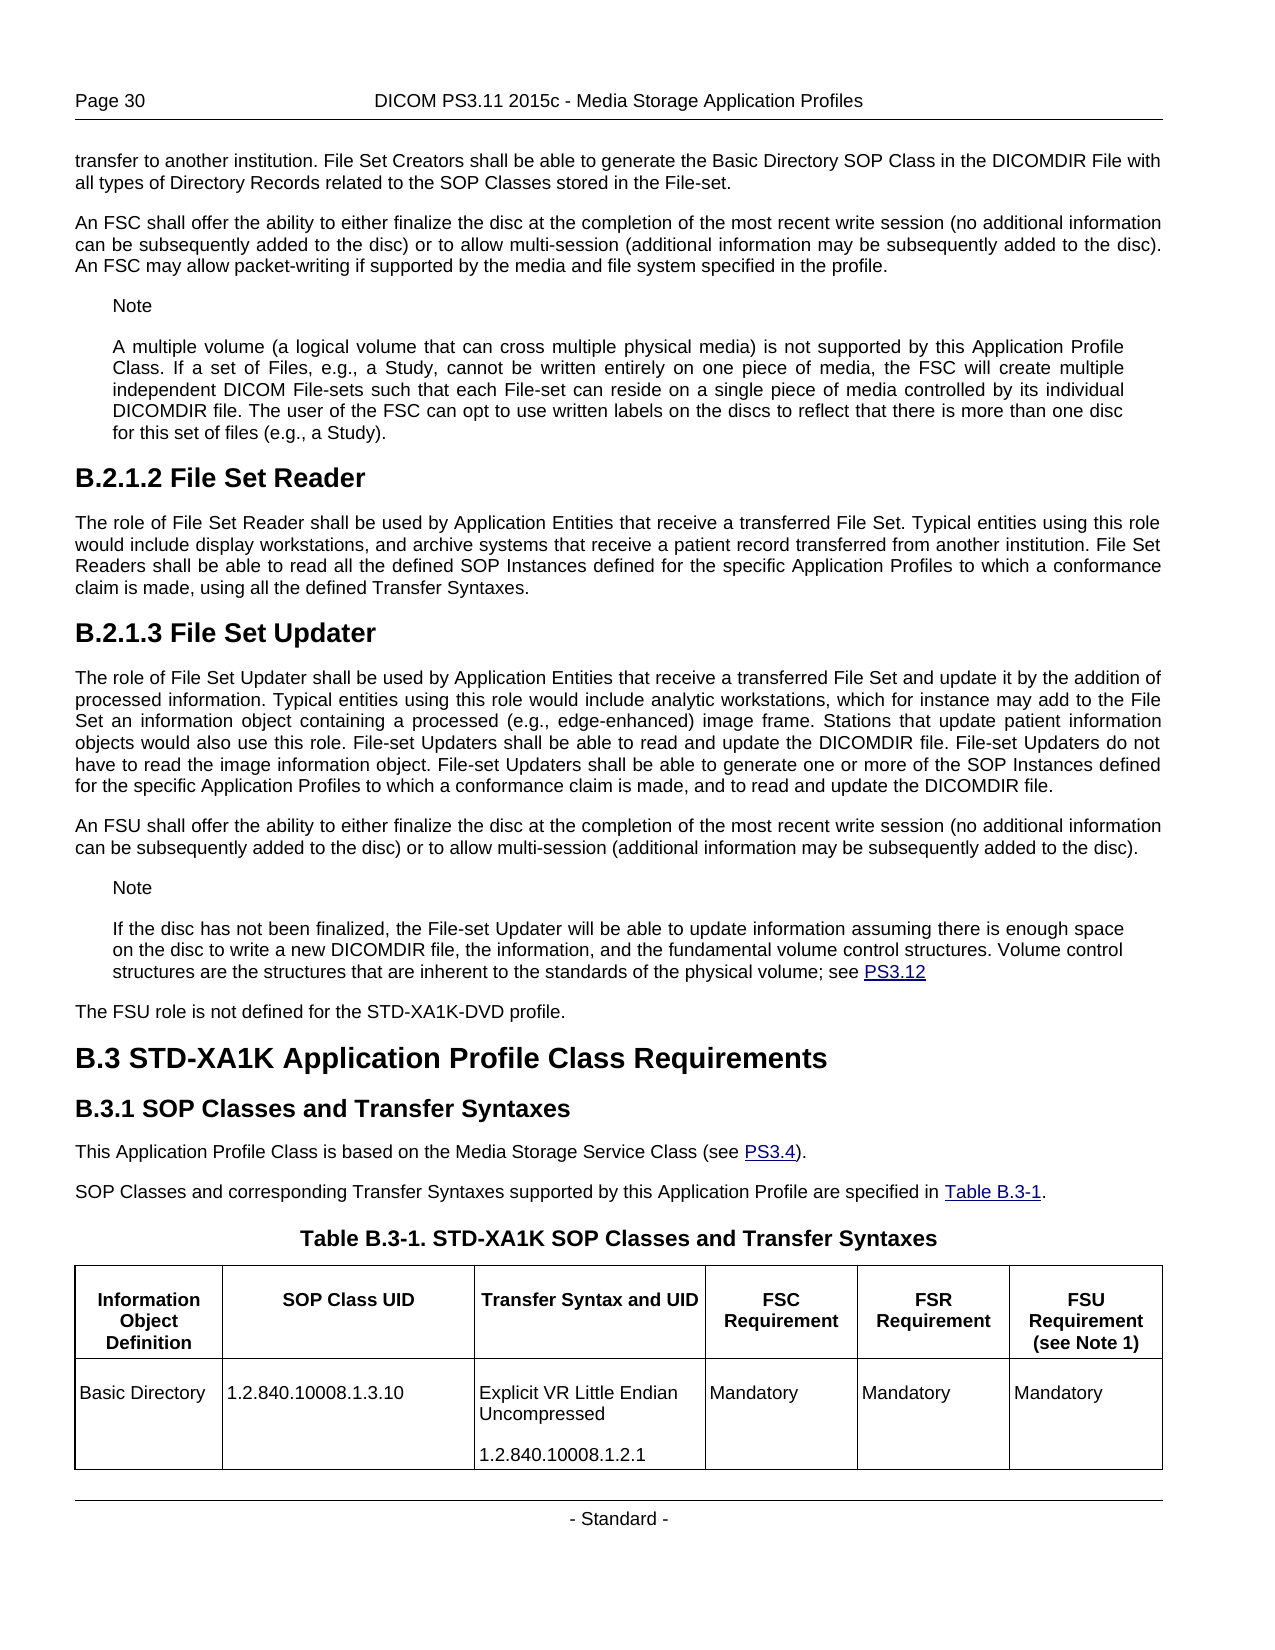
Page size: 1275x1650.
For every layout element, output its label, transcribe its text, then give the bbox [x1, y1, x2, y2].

text B.2.1.2 File Set Reader [75, 462, 1162, 493]
table_cell Explicit VR Little Endian Uncompressed 1.2.840.10008.1.2.1 [475, 1359, 705, 1469]
text transfer to another institution. File Set Creators shall be able to generate the Basic Directory SOP Class in the DICOMDIR File with all types of Directory Records related to the SOP Classes stored in the File-set. [75, 150, 1162, 193]
table_header FSR Requirement [858, 1266, 1009, 1358]
text The role of File Set Updater shall be used by Application Entities that receive a transferred File Set and update it by the addition of processed information. Typical entities using this role would include analytic workstations, which for instance may add to the File Set an information object containing a processed (e.g., edge-enhanced) image frame. Stations that update patient information objects would also use this role. File-set Updaters shall be able to read and update the DICOMDIR file. File-set Updaters do not have to read the image information object. File-set Updaters shall be able to generate one or more of the SOP Instances defined for the specific Application Profiles to which a conformance claim is made, and to read and update the DICOMDIR file. [75, 667, 1162, 797]
text B.2.1.3 File Set Updater [75, 617, 1162, 648]
text Note [112, 877, 1125, 899]
text An FSU shall offer the ability to either finalize the disc at the completion of the most recent write session (no additional information can be subsequently added to the disc) or to allow multi-session (additional information may be subsequently added to the disc). [75, 815, 1162, 858]
text A multiple volume (a logical volume that can cross multiple physical media) is not supported by this Application Profile Class. If a set of Files, e.g., a Study, cannot be written entirely on one piece of media, the FSC will create multiple independent DICOM File-sets such that each File-set can reside on a single piece of media controlled by its individual DICOMDIR file. The user of the FSC can opt to use written labels on the discs to reflect that there is more than one disc for this set of files (e.g., a Study). [112, 336, 1125, 443]
text An FSC shall offer the ability to either finalize the disc at the completion of the most recent write session (no additional information can be subsequently added to the disc) or to allow multi-session (additional information may be subsequently added to the disc). An FSC may allow packet-writing if supported by the media and file system specified in the profile. [75, 212, 1162, 277]
table_header FSC Requirement [706, 1266, 857, 1358]
table_cell Basic Directory [76, 1359, 222, 1469]
text SOP Classes and corresponding Transfer Syntaxes supported by this Application Profile are specified in Table B.3-1. [75, 1181, 1162, 1203]
table_cell Mandatory [858, 1359, 1009, 1469]
text B.3 STD-XA1K Application Profile Class Requirements [75, 1041, 1162, 1075]
text The role of File Set Reader shall be used by Application Entities that receive a transferred File Set. Typical entities using this role would include display workstations, and archive systems that receive a patient record transferred from another institution. File Set Readers shall be able to read all the defined SOP Instances defined for the specific Application Profiles to which a conformance claim is made, using all the defined Transfer Syntaxes. [75, 512, 1162, 598]
table_header Transfer Syntax and UID [475, 1266, 705, 1358]
text B.3.1 SOP Classes and Transfer Syntaxes [75, 1093, 1162, 1122]
text If the disc has not been finalized, the File-set Updater will be able to update information assuming there is enough space on the disc to write a new DICOMDIR file, the information, and the fundamental volume control structures. Volume control structures are the structures that are inherent to the standards of the physical volume; see PS3.12 [112, 917, 1125, 982]
text Table B.3-1. STD-XA1K SOP Classes and Transfer Syntaxes [75, 1225, 1162, 1251]
text The FSU role is not defined for the STD-XA1K-DVD profile. [75, 1001, 1162, 1022]
text Note [112, 295, 1125, 317]
table_header FSU Requirement (see Note 1) [1010, 1266, 1162, 1358]
table_cell Mandatory [706, 1359, 857, 1469]
text This Application Profile Class is based on the Media Storage Service Class (see PS3.4). [75, 1141, 1162, 1163]
table_cell 1.2.840.10008.1.3.10 [223, 1359, 474, 1469]
table_header SOP Class UID [223, 1266, 474, 1358]
table_header Information Object Definition [76, 1266, 222, 1358]
table_cell Mandatory [1010, 1359, 1162, 1469]
